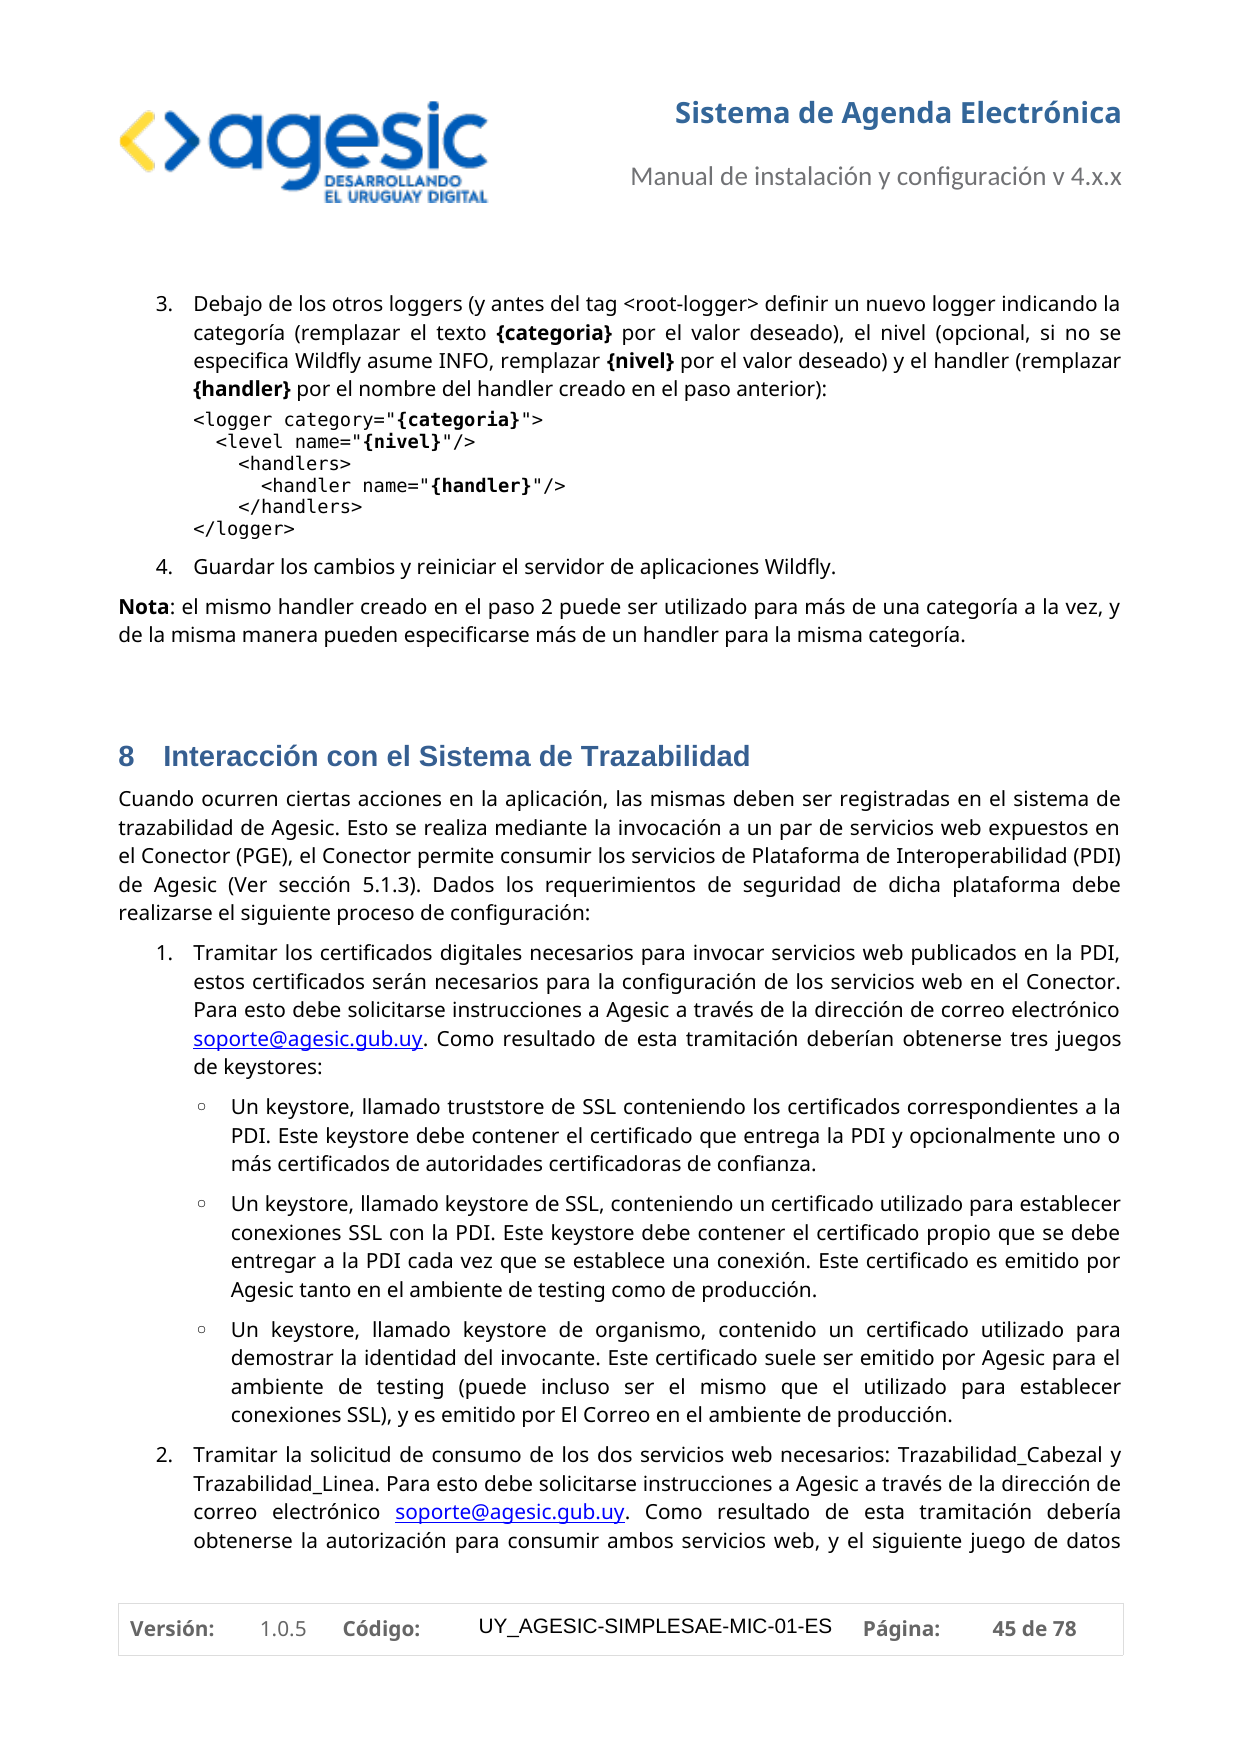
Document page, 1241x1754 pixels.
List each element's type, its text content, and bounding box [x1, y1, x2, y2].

list Un keystore, llamado keystore de SSL, conteniendo un certificado utilizado para establecer conexiones SSL con la PDI. Este keystore debe contener el certificado propio que se debe entregar a la PDI cada vez que se establece una conexión. Este certificado es emitido por Agesic tanto en el ambiente de testing como de producción. [193, 1189, 1122, 1303]
list Un keystore, llamado keystore de organismo, contenido un certificado utilizado para demostrar la identidad del invocante. Este certificado suele ser emitido por Agesic para el ambiente de testing (puede incluso ser el mismo que el utilizado para establecer conexiones SSL), y es emitido por El Correo en el ambiente de producción. [193, 1315, 1122, 1429]
text Nota: el mismo handler creado en el paso 2 puede ser utilizado para más de una categoría a la vez, y de la misma manera pueden especificarse más de un handler para la misma categoría. [118, 592, 1122, 649]
list Debajo de los otros loggers (y antes del tag <root-logger> definir un nuevo logger indicando la categoría (remplazar el texto {categoria} por el valor deseado), el nivel (opcional, si no se especifica Wildfly asume INFO, remplazar {nivel} por el valor deseado) y el handler (remplazar {handler} por el nombre del handler creado en el paso anterior): [156, 289, 1122, 403]
picture [119, 101, 489, 203]
list Guardar los cambios y reiniciar el servidor de aplicaciones Wildfly. [156, 552, 1122, 580]
list <logger category="{categoria}"> <level name="{nivel}"/> <handlers> <handler name="{handler}"/> </handlers> </logger> [156, 409, 1122, 540]
list Tramitar los certificados digitales necesarios para invocar servicios web publicados en la PDI, estos certificados serán necesarios para la configuración de los servicios web en el Conector. Para esto debe solicitarse instrucciones a Agesic a través de la dirección de correo electrónico soporte@agesic.gub.uy. Como resultado de esta tramitación deberían obtenerse tres juegos de keystores: [156, 938, 1122, 1081]
subtitle Interacción con el Sistema de Trazabilidad [118, 739, 1122, 773]
list Tramitar la solicitud de consumo de los dos servicios web necesarios: Trazabilidad_Cabezal y Trazabilidad_Linea. Para esto debe solicitarse instrucciones a Agesic a través de la dirección de correo electrónico soporte@agesic.gub.uy. Como resultado de esta tramitación debería obtenerse la autorización para consumir ambos servicios web, y el siguiente juego de datos [156, 1441, 1122, 1554]
list Un keystore, llamado truststore de SSL conteniendo los certificados correspondientes a la PDI. Este keystore debe contener el certificado que entrega la PDI y opcionalmente uno o más certificados de autoridades certificadoras de confianza. [193, 1092, 1122, 1178]
text Cuando ocurren ciertas acciones en la aplicación, las mismas deben ser registradas en el sistema de trazabilidad de Agesic. Esto se realiza mediante la invocación a un par de servicios web expuestos en el Conector (PGE), el Conector permite consumir los servicios de Plataforma de Interoperabilidad (PDI) de Agesic (Ver sección 5.1.3). Dados los requerimientos de seguridad de dicha plataforma debe realizarse el siguiente proceso de configuración: [118, 784, 1122, 927]
